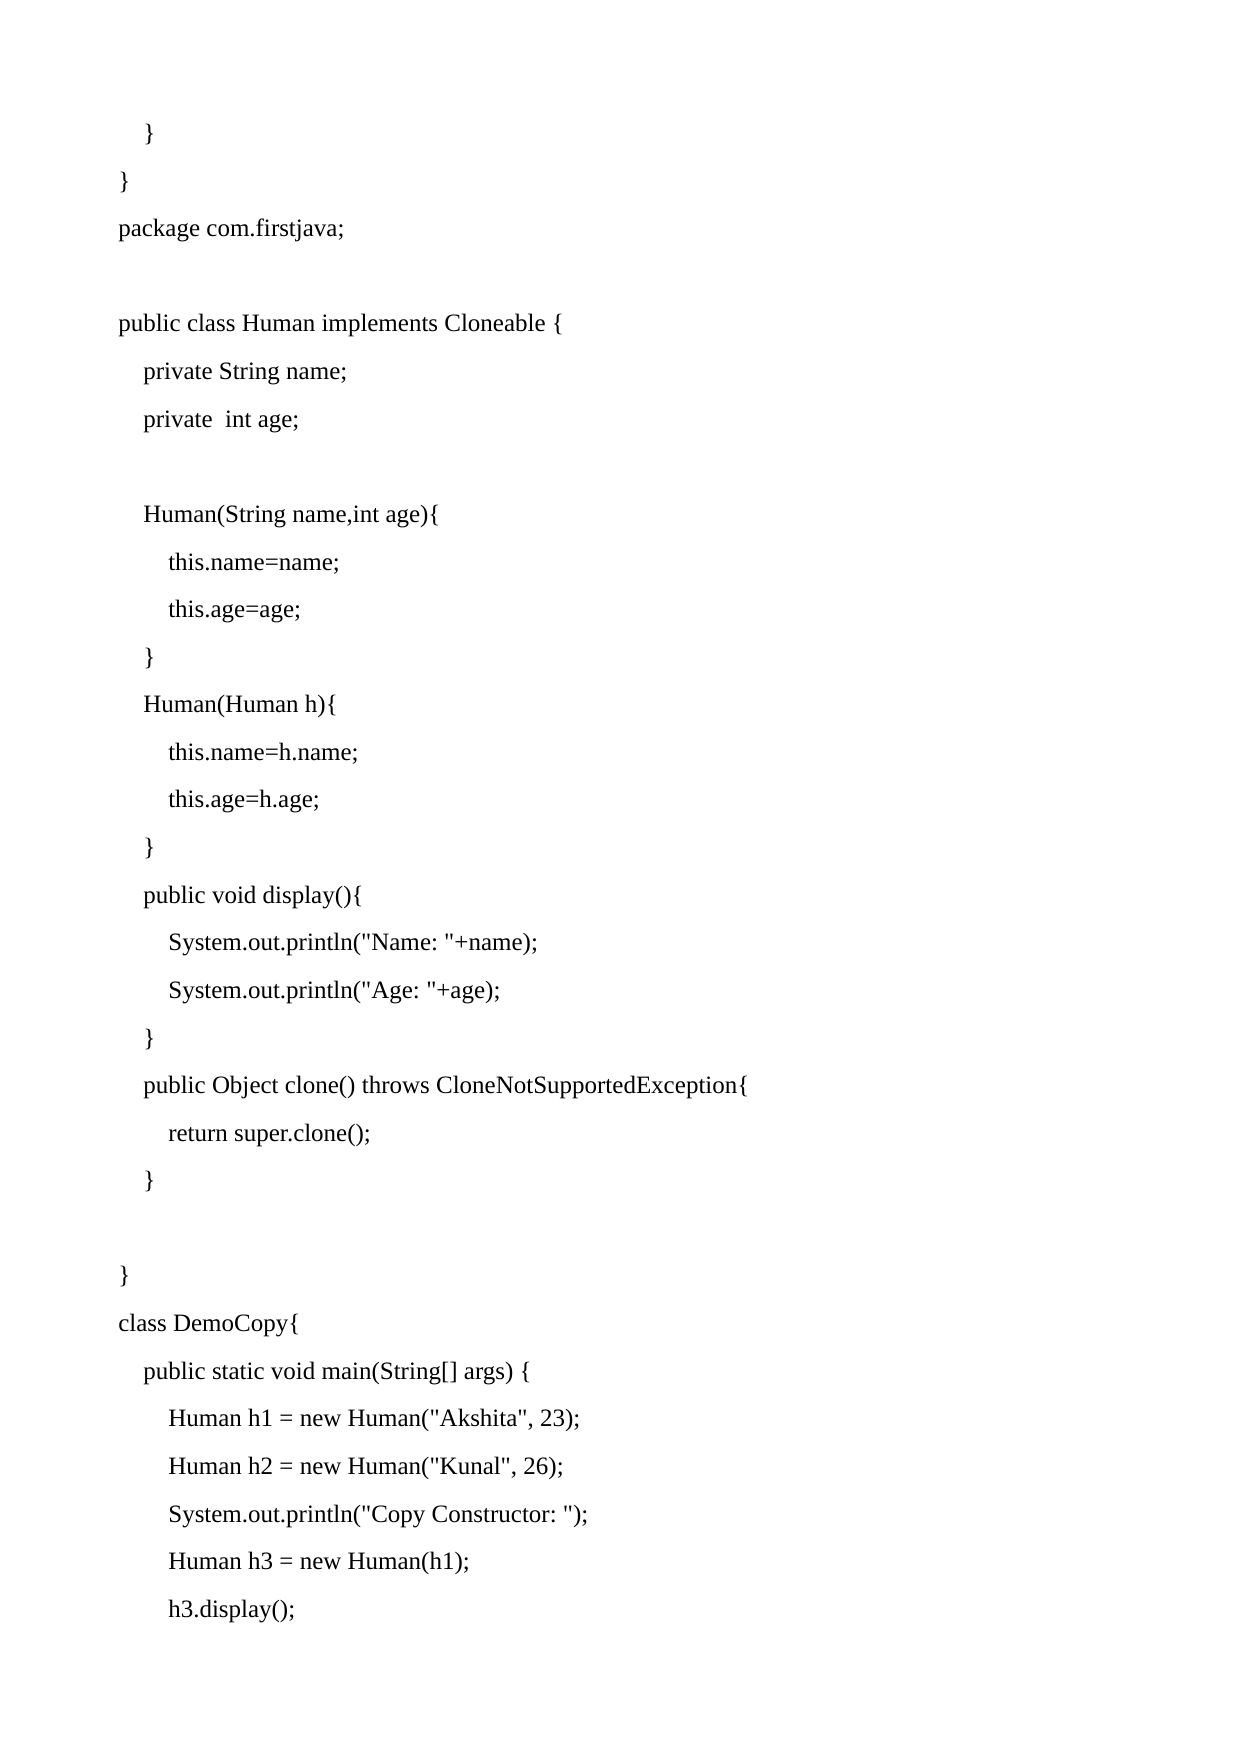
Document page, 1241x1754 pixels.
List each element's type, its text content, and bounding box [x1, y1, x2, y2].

text this.age=age; [118, 594, 1122, 623]
text Human h1 = new Human("Akshita", 23); [118, 1403, 1122, 1432]
text Human h2 = new Human("Kunal", 26); [118, 1451, 1122, 1480]
text package com.firstjava; [118, 213, 1122, 242]
text this.age=h.age; [118, 784, 1122, 813]
text private int age; [118, 404, 1122, 432]
text } [118, 1165, 1122, 1194]
text Human h3 = new Human(h1); [118, 1546, 1122, 1575]
text } [118, 1261, 1122, 1289]
text public Object clone() throws CloneNotSupportedException{ [118, 1070, 1122, 1099]
text public class Human implements Cloneable { [118, 308, 1122, 337]
text h3.display(); [118, 1594, 1122, 1623]
text return super.clone(); [118, 1118, 1122, 1147]
text } [118, 1023, 1122, 1051]
text } [118, 118, 1122, 147]
text this.name=h.name; [118, 737, 1122, 766]
text this.name=name; [118, 547, 1122, 575]
text Human(Human h){ [118, 689, 1122, 718]
text class DemoCopy{ [118, 1308, 1122, 1337]
text System.out.println("Name: "+name); [118, 927, 1122, 956]
text System.out.println("Age: "+age); [118, 975, 1122, 1004]
text } [118, 832, 1122, 861]
text public void display(){ [118, 880, 1122, 908]
text private String name; [118, 356, 1122, 385]
text } [118, 642, 1122, 671]
text Human(String name,int age){ [118, 499, 1122, 528]
text public static void main(String[] args) { [118, 1356, 1122, 1384]
text System.out.println("Copy Constructor: "); [118, 1499, 1122, 1527]
text } [118, 166, 1122, 194]
